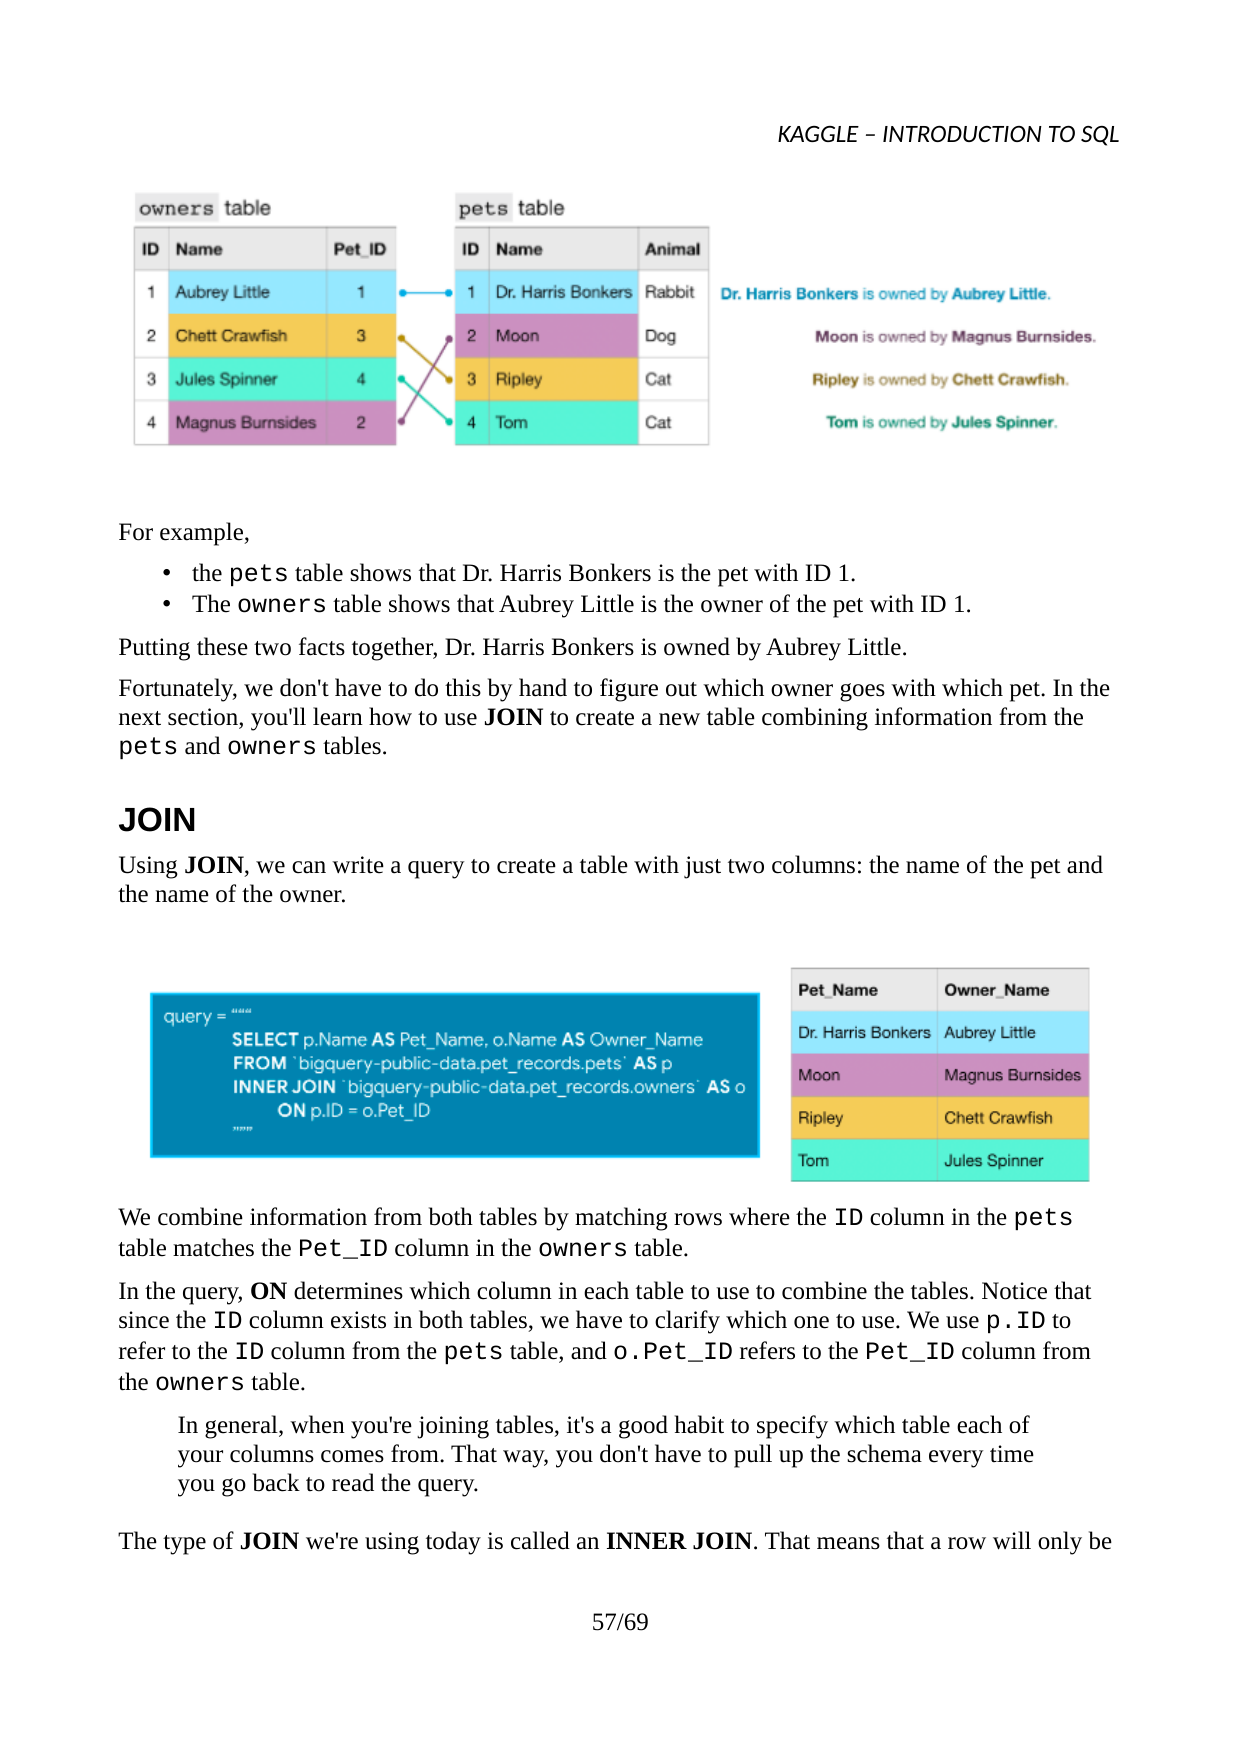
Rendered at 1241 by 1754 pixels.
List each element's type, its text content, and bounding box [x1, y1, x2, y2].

text Putting these two facts together, Dr. Harris Bonkers is owned by Aubrey Little. [118, 632, 1122, 661]
list the pets table shows that Dr. Harris Bonkers is the pet with ID 1. [162, 558, 1122, 589]
text We combine information from both tables by matching rows where the ID column in the pets table matches the Pet_ID column in the owners table. [118, 1203, 1122, 1264]
list The owners table shows that Aubrey Little is the owner of the pet with ID 1. [162, 589, 1122, 620]
text In the query, ON determines which column in each table to use to combine the tables. Notice that since the ID column exists in both tables, we have to clarify which one to use. We use p.ID to refer to the ID column from the pets table, and o.Pet_ID refers to the Pet_ID column from the owners table. [118, 1276, 1122, 1398]
text Fortunately, we don't have to do this by hand to figure out which owner goes with which pet. In the next section, you'll learn how to use JOIN to create a new table combining information from the pets and owners tables. [118, 673, 1122, 762]
picture [118, 920, 1122, 1203]
text Using JOIN, we can write a query to create a table with just two columns: the name of the pet and the name of the owner. [118, 851, 1122, 908]
text For example, [118, 489, 1122, 546]
text The type of JOIN we're using today is called an INNER JOIN. That means that a row will only be [118, 1526, 1122, 1555]
text In general, when you're joining tables, it's a good habit to specify which table each of your columns comes from. That way, you don't have to pull up the schema every time you go back to read the query. [177, 1410, 1063, 1496]
picture [118, 178, 1122, 489]
subtitle JOIN [118, 799, 1122, 838]
